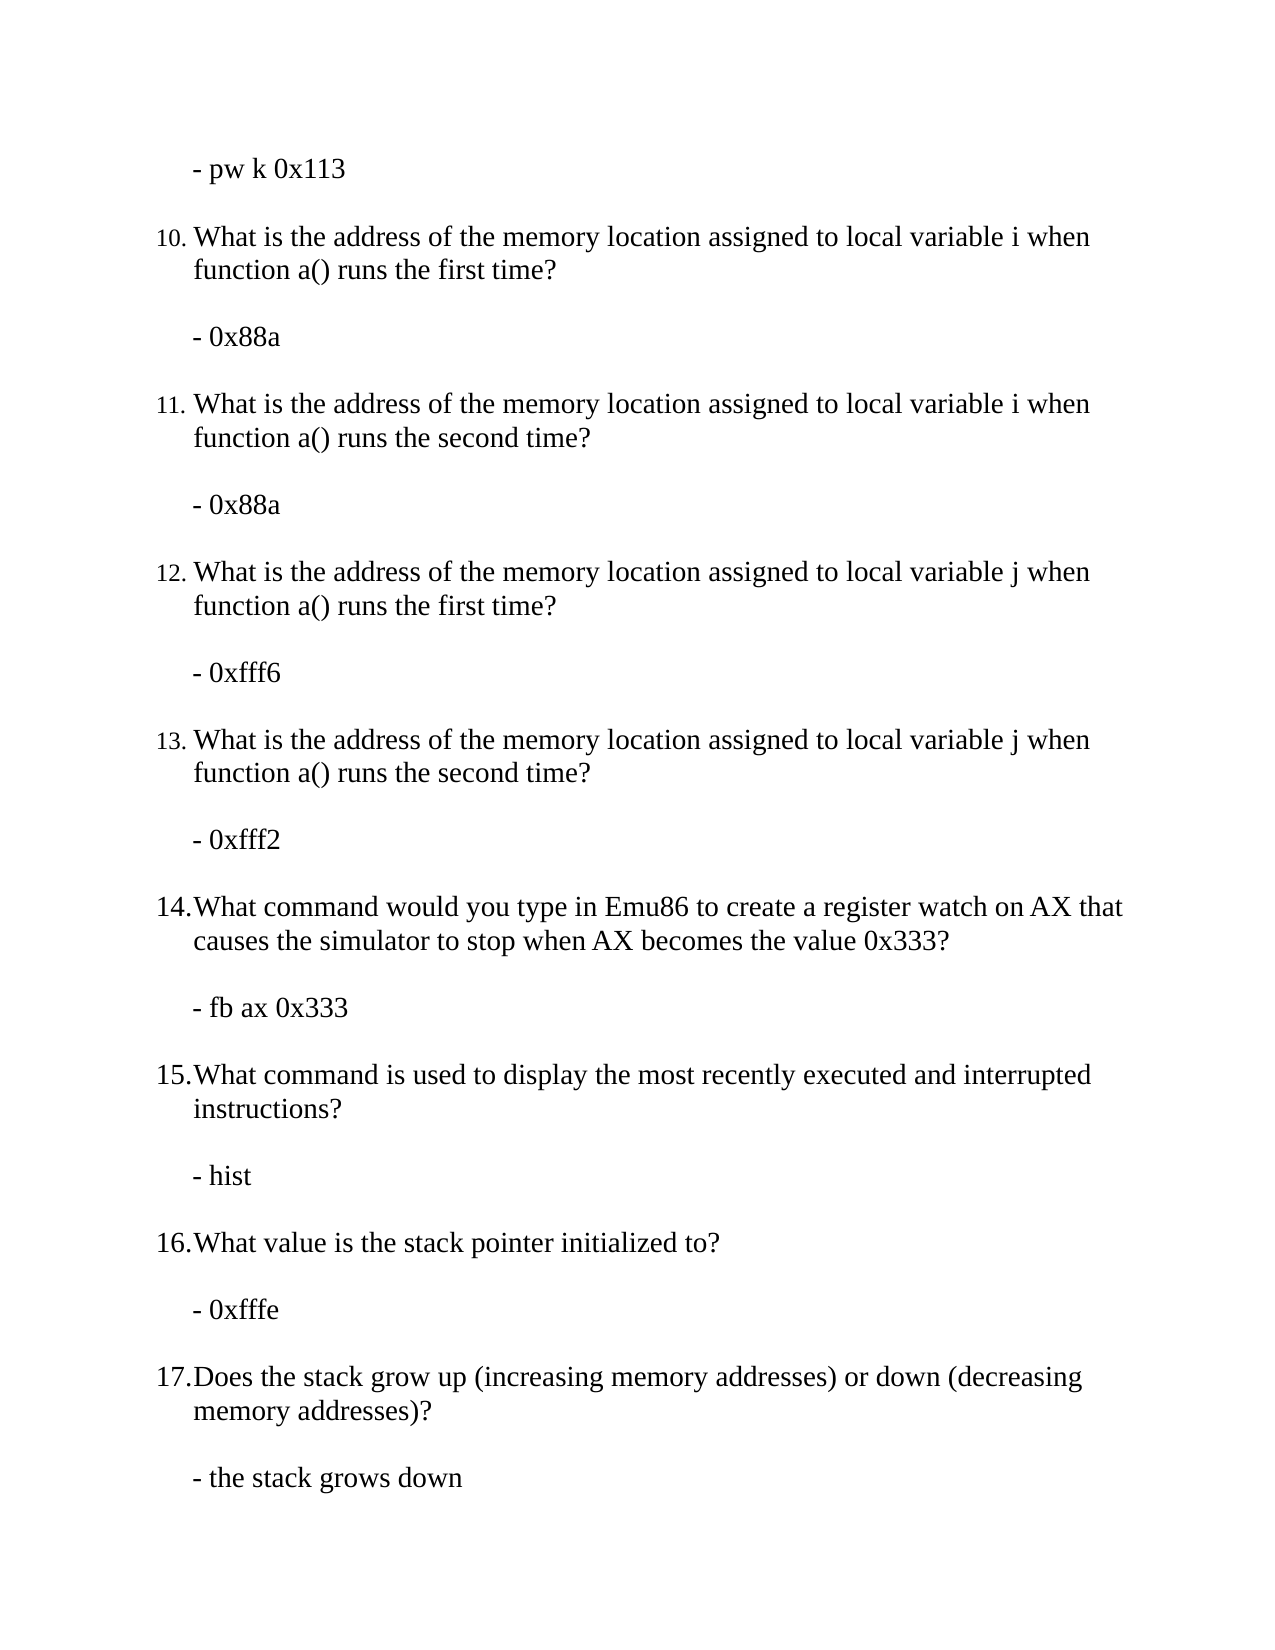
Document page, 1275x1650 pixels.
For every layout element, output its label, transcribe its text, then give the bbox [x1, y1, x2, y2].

text - 0xfff2 [118, 822, 1157, 856]
list What command is used to display the most recently executed and interrupted instructions? [156, 1057, 1157, 1124]
list What is the address of the memory location assigned to local variable j when function a() runs the first time? [156, 554, 1157, 621]
list What is the address of the memory location assigned to local variable i when function a() runs the first time? [156, 219, 1157, 286]
text - the stack grows down [118, 1460, 1157, 1493]
text - 0x88a [118, 319, 1157, 353]
text - hist [118, 1158, 1157, 1191]
list What value is the stack pointer initialized to? [156, 1225, 1157, 1258]
text - 0x88a [118, 487, 1157, 521]
text - fb ax 0x333 [118, 990, 1157, 1024]
text - 0xfffe [118, 1292, 1157, 1326]
list What command would you type in Emu86 to create a register watch on AX that causes the simulator to stop when AX becomes the value 0x333? [156, 889, 1157, 957]
list What is the address of the memory location assigned to local variable i when function a() runs the second time? [156, 386, 1157, 453]
list What is the address of the memory location assigned to local variable j when function a() runs the second time? [156, 722, 1157, 789]
text - pw k 0x113 [118, 152, 1157, 185]
list Does the stack grow up (increasing memory addresses) or down (decreasing memory addresses)? [156, 1359, 1157, 1426]
text - 0xfff6 [118, 655, 1157, 688]
